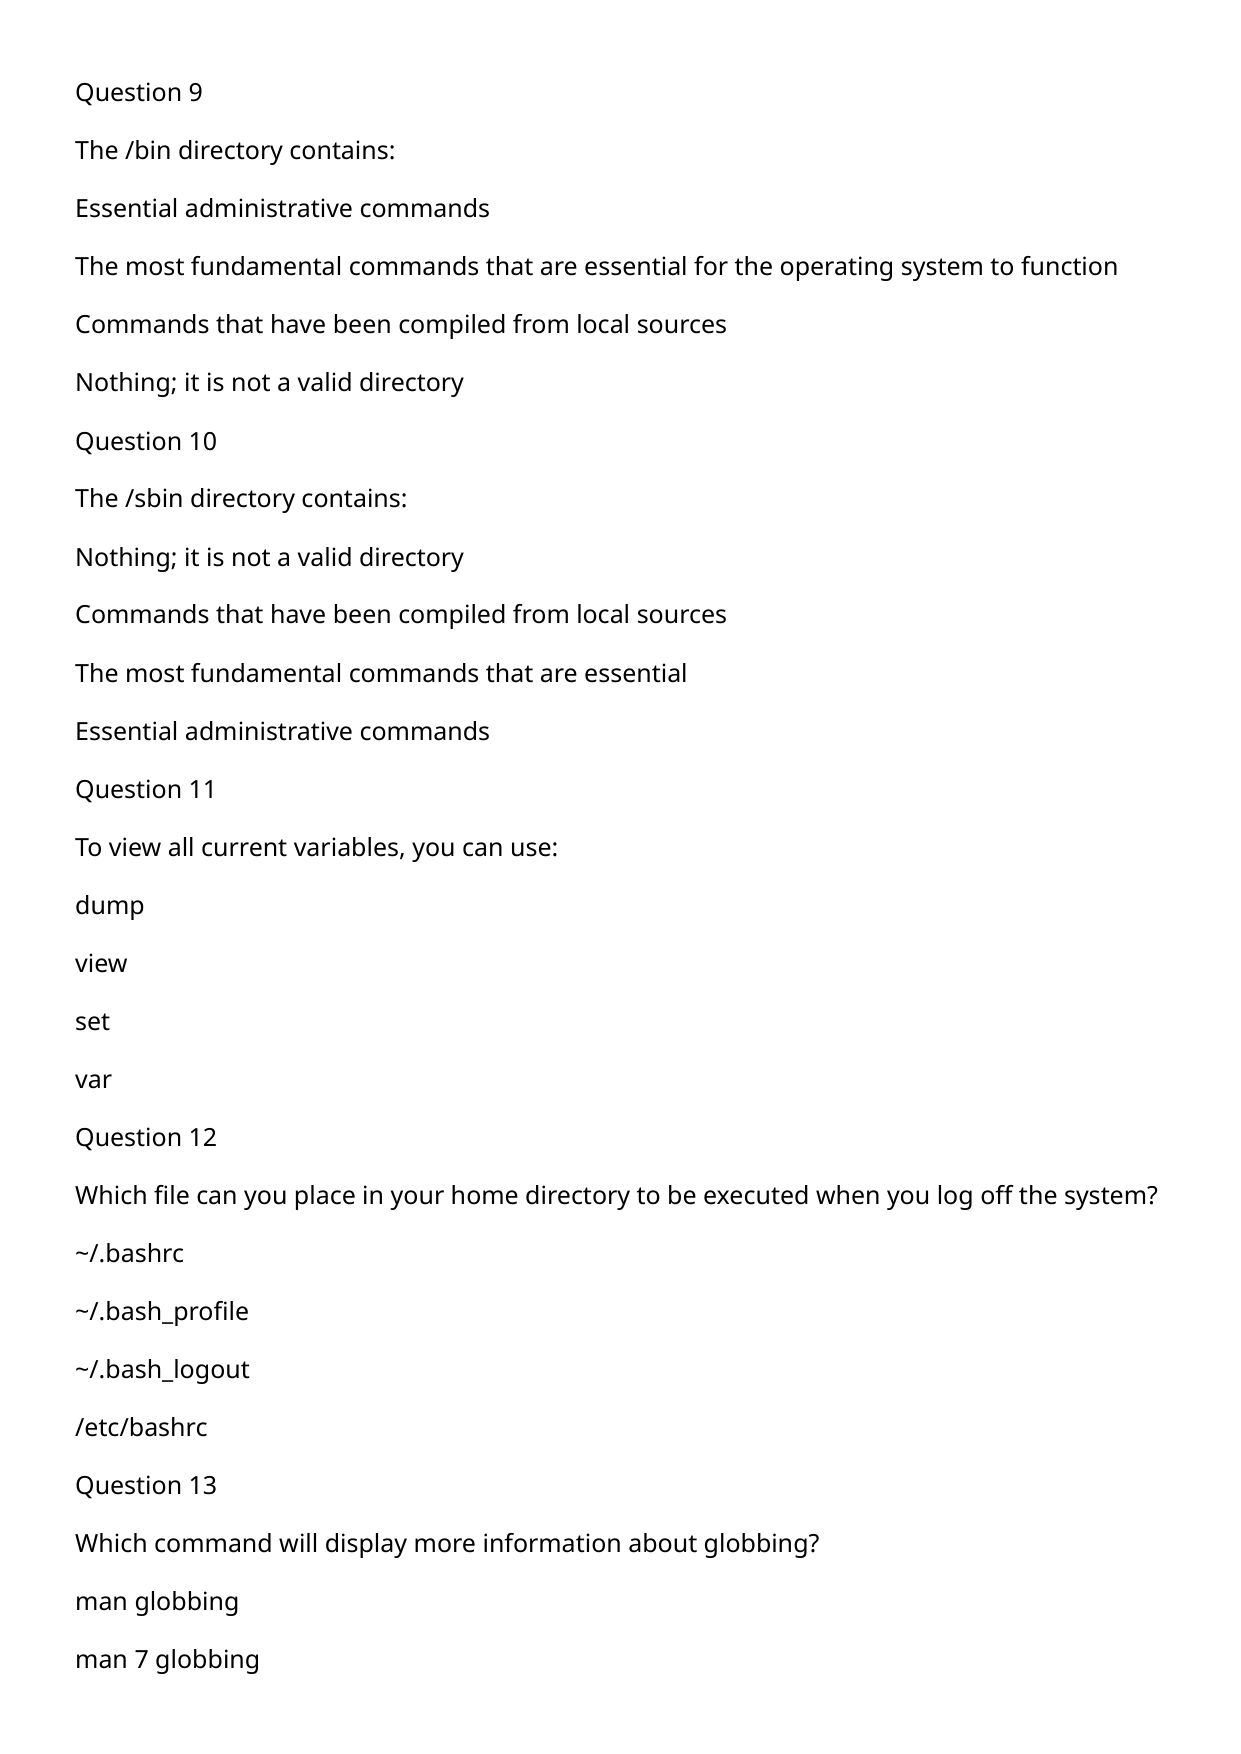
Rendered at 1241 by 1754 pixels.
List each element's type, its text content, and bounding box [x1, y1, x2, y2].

text ~/.bashrc [75, 1235, 1165, 1269]
text Essential administrative commands [75, 713, 1165, 747]
text Question 9 [75, 75, 1165, 109]
text Nothing; it is not a valid directory [75, 365, 1165, 399]
text Commands that have been compiled from local sources [75, 307, 1165, 341]
text ~/.bash_profile [75, 1293, 1165, 1327]
text To view all current variables, you can use: [75, 829, 1165, 863]
text Which file can you place in your home directory to be executed when you log off the system? [75, 1177, 1165, 1211]
text man globbing [75, 1583, 1165, 1618]
text set [75, 1003, 1165, 1037]
text var [75, 1061, 1165, 1095]
text Commands that have been compiled from local sources [75, 597, 1165, 631]
text Question 10 [75, 423, 1165, 457]
text ~/.bash_logout [75, 1351, 1165, 1386]
text The /sbin directory contains: [75, 481, 1165, 515]
text Nothing; it is not a valid directory [75, 539, 1165, 573]
text /etc/bashrc [75, 1409, 1165, 1443]
text Essential administrative commands [75, 191, 1165, 225]
text Question 11 [75, 771, 1165, 805]
text man 7 globbing [75, 1642, 1165, 1676]
text Question 12 [75, 1119, 1165, 1153]
text The most fundamental commands that are essential for the operating system to function [75, 249, 1165, 283]
text Which command will display more information about globbing? [75, 1526, 1165, 1559]
text dump [75, 887, 1165, 921]
text view [75, 945, 1165, 979]
text The /bin directory contains: [75, 133, 1165, 167]
text Question 13 [75, 1467, 1165, 1502]
text The most fundamental commands that are essential [75, 655, 1165, 689]
